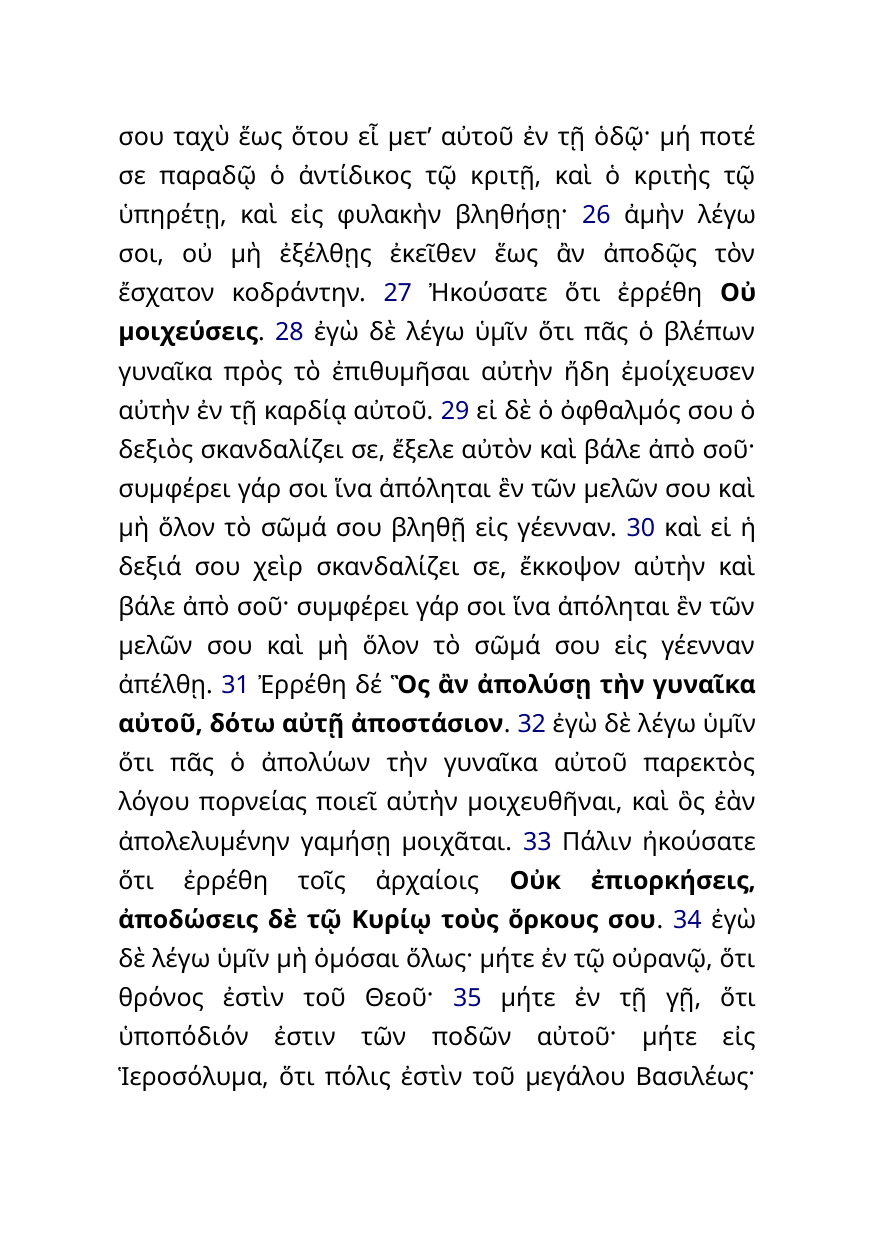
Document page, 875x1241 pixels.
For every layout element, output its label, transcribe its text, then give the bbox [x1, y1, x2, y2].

text σου ταχὺ ἕως ὅτου εἶ μετ’ αὐτοῦ ἐν τῇ ὁδῷ· μή ποτέ σε παραδῷ ὁ ἀντίδικος τῷ κριτῇ, καὶ ὁ κριτὴς τῷ ὑπηρέτῃ, καὶ εἰς φυλακὴν βληθήσῃ· 26 ἀμὴν λέγω σοι, οὐ μὴ ἐξέλθῃς ἐκεῖθεν ἕως ἂν ἀποδῷς τὸν ἔσχατον κοδράντην. 27 Ἠκούσατε ὅτι ἐρρέθη Οὐ μοιχεύσεις. 28 ἐγὼ δὲ λέγω ὑμῖν ὅτι πᾶς ὁ βλέπων γυναῖκα πρὸς τὸ ἐπιθυμῆσαι αὐτὴν ἤδη ἐμοίχευσεν αὐτὴν ἐν τῇ καρδίᾳ αὐτοῦ. 29 εἰ δὲ ὁ ὀφθαλμός σου ὁ δεξιὸς σκανδαλίζει σε, ἔξελε αὐτὸν καὶ βάλε ἀπὸ σοῦ· συμφέρει γάρ σοι ἵνα ἀπόληται ἓν τῶν μελῶν σου καὶ μὴ ὅλον τὸ σῶμά σου βληθῇ εἰς γέενναν. 30 καὶ εἰ ἡ δεξιά σου χεὶρ σκανδαλίζει σε, ἔκκοψον αὐτὴν καὶ βάλε ἀπὸ σοῦ· συμφέρει γάρ σοι ἵνα ἀπόληται ἓν τῶν μελῶν σου καὶ μὴ ὅλον τὸ σῶμά σου εἰς γέενναν ἀπέλθῃ. 31 Ἐρρέθη δέ Ὃς ἂν ἀπολύσῃ τὴν γυναῖκα αὐτοῦ, δότω αὐτῇ ἀποστάσιον. 32 ἐγὼ δὲ λέγω ὑμῖν ὅτι πᾶς ὁ ἀπολύων τὴν γυναῖκα αὐτοῦ παρεκτὸς λόγου πορνείας ποιεῖ αὐτὴν μοιχευθῆναι, καὶ ὃς ἐὰν ἀπολελυμένην γαμήσῃ μοιχᾶται. 33 Πάλιν ἠκούσατε ὅτι ἐρρέθη τοῖς ἀρχαίοις Οὐκ ἐπιορκήσεις, ἀποδώσεις δὲ τῷ Κυρίῳ τοὺς ὅρκους σου. 34 ἐγὼ δὲ λέγω ὑμῖν μὴ ὀμόσαι ὅλως· μήτε ἐν τῷ οὐρανῷ, ὅτι θρόνος ἐστὶν τοῦ Θεοῦ· 35 μήτε ἐν τῇ γῇ, ὅτι ὑποπόδιόν ἐστιν τῶν ποδῶν αὐτοῦ· μήτε εἰς Ἱεροσόλυμα, ὅτι πόλις ἐστὶν τοῦ μεγάλου Βασιλέως· [118, 118, 756, 1092]
